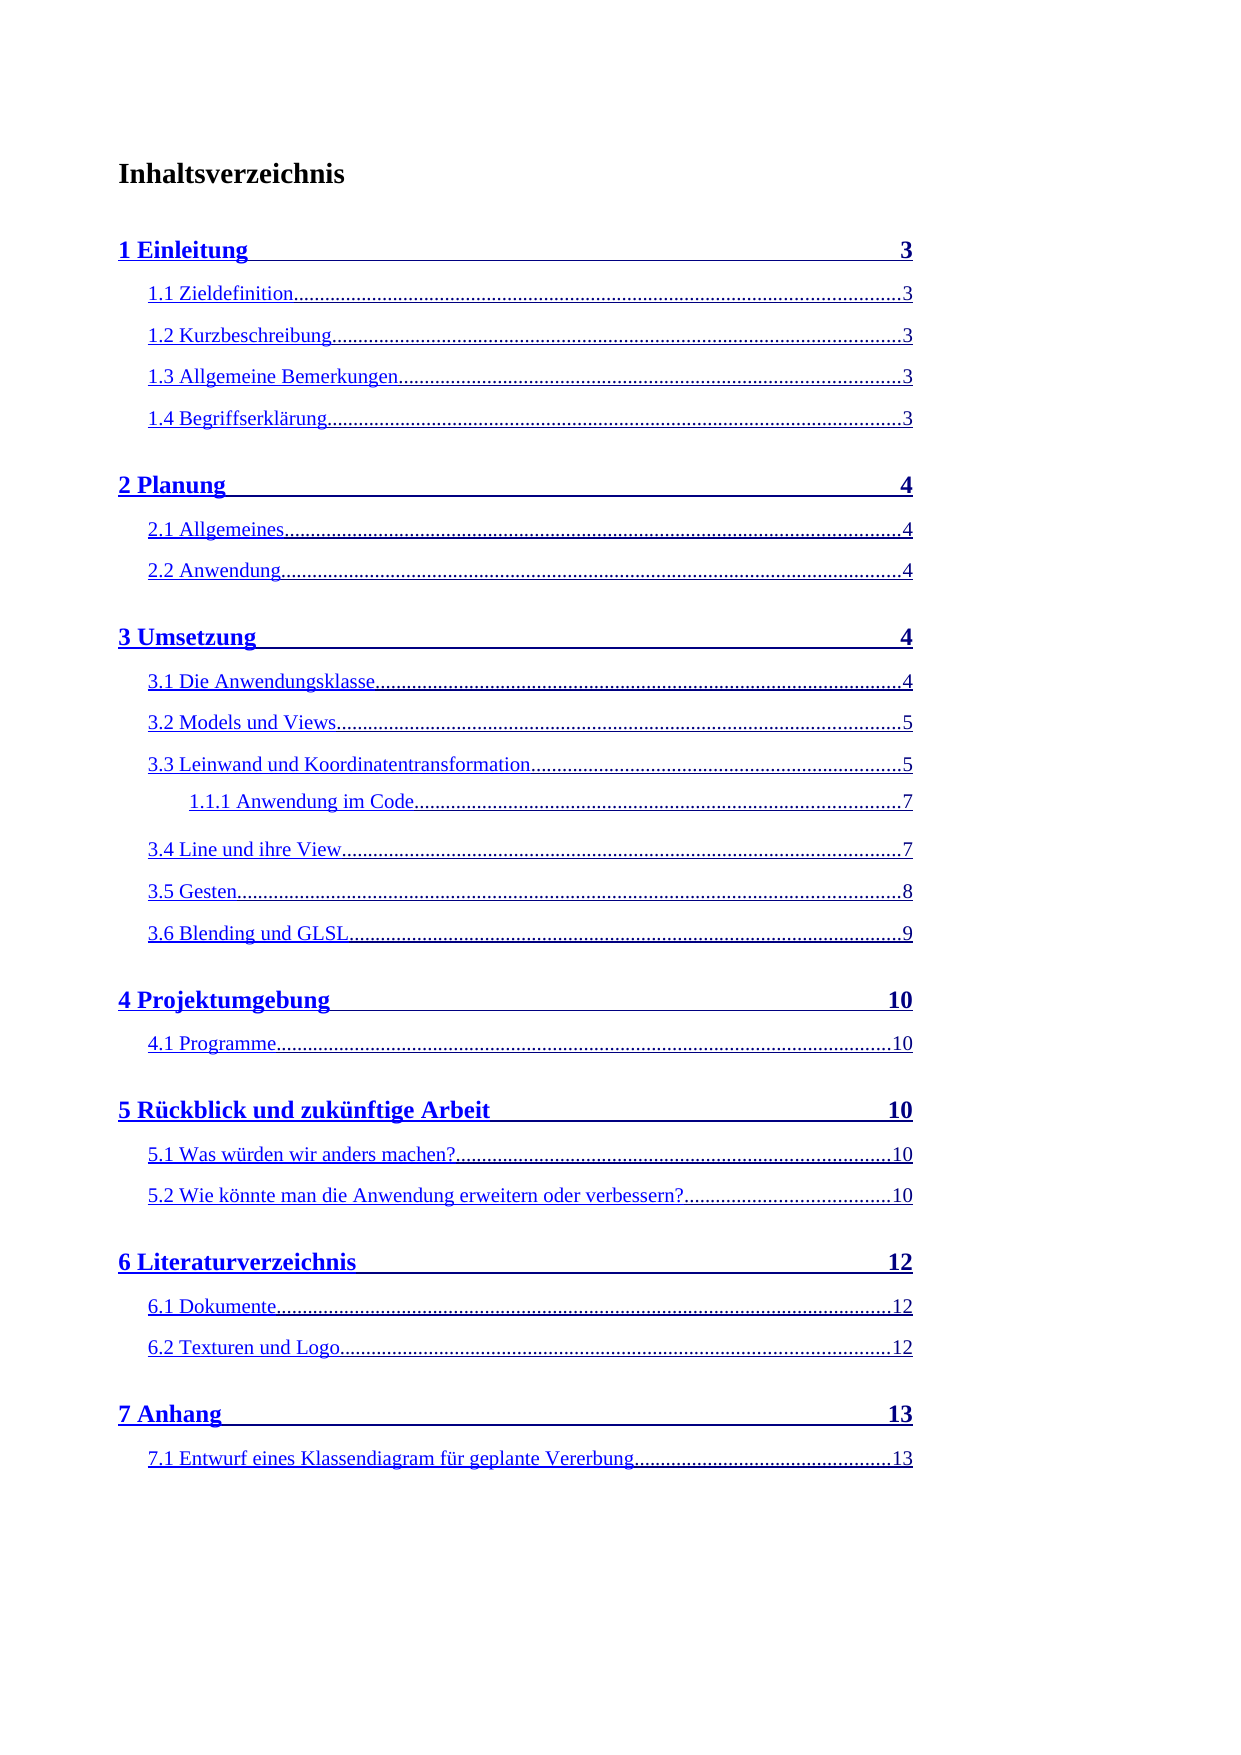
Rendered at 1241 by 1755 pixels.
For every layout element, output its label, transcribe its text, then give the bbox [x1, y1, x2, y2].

text 6.2 Texturen und Logo 12 [148, 1328, 1122, 1359]
text 3.2 Models und Views 5 [148, 703, 1122, 734]
text 1.4 Begriffserklärung 3 [148, 399, 1122, 430]
text 7.1 Entwurf eines Klassendiagram für geplante Vererbung 13 [148, 1438, 1122, 1470]
text 4 Projektumgebung 10 [118, 982, 1122, 1013]
text 3.6 Blending und GLSL 9 [148, 913, 1122, 945]
text 3 Umsetzung 4 [118, 620, 1122, 651]
text 5.2 Wie könnte man die Anwendung erweitern oder verbessern? 10 [148, 1176, 1122, 1207]
text 3.5 Gesten 8 [148, 872, 1122, 903]
text 3.3 Leinwand und Koordinatentransformation 5 [148, 745, 1122, 776]
text 5.1 Was würden wir anders machen? 10 [148, 1134, 1122, 1166]
text 2.1 Allgemeines 4 [148, 509, 1122, 541]
text 2 Planung 4 [118, 468, 1122, 499]
text 6.1 Dokumente 12 [148, 1286, 1122, 1318]
text 1.1 Zieldefinition 3 [148, 274, 1122, 305]
text 1.3 Allgemeine Bemerkungen 3 [148, 357, 1122, 388]
text 6 Literaturverzeichnis 12 [118, 1245, 1122, 1276]
text 5 Rückblick und zukünftige Arbeit 10 [118, 1093, 1122, 1124]
text 1 Einleitung 3 [118, 232, 1122, 263]
text Inhaltsverzeichnis [118, 156, 1122, 190]
text 2.2 Anwendung 4 [148, 551, 1122, 582]
text 3.4 Line und ihre View 7 [148, 830, 1122, 861]
text 7 Anhang 13 [118, 1397, 1122, 1428]
text 1.2 Kurzbeschreibung 3 [148, 316, 1122, 347]
text 4.1 Programme 10 [148, 1024, 1122, 1055]
text 3.1 Die Anwendungsklasse 4 [148, 661, 1122, 693]
text 1.1.1 Anwendung im Code 7 [189, 782, 1122, 813]
